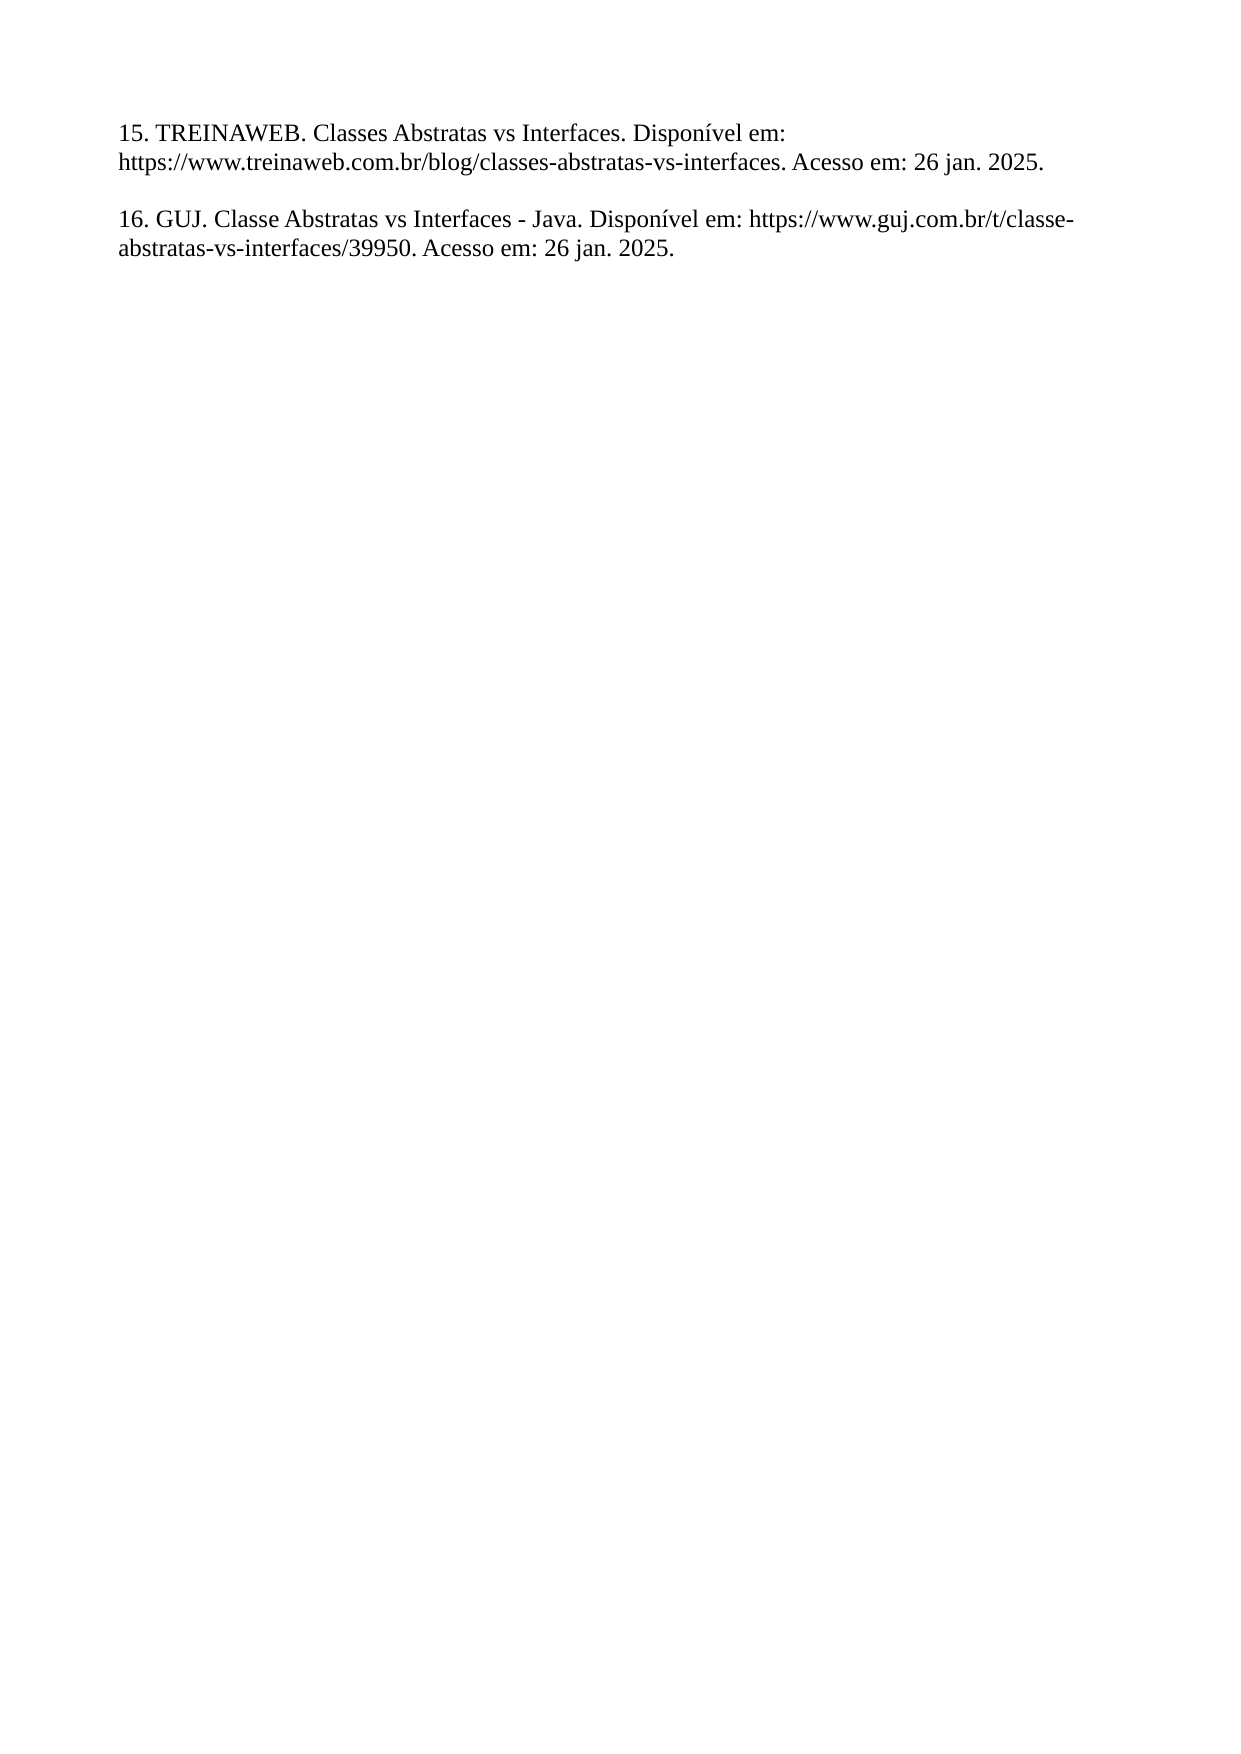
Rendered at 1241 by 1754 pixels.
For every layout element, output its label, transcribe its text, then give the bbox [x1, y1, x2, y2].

text 15. TREINAWEB. Classes Abstratas vs Interfaces. Disponível em: https://www.treinaweb.com.br/blog/classes-abstratas-vs-interfaces. Acesso em: 26 jan. 2025. 16. GUJ. Classe Abstratas vs Interfaces - Java. Disponível em: https://www.guj.com.br/t/classe-abstratas-vs-interfaces/39950. Acesso em: 26 jan. 2025. [118, 118, 1122, 262]
